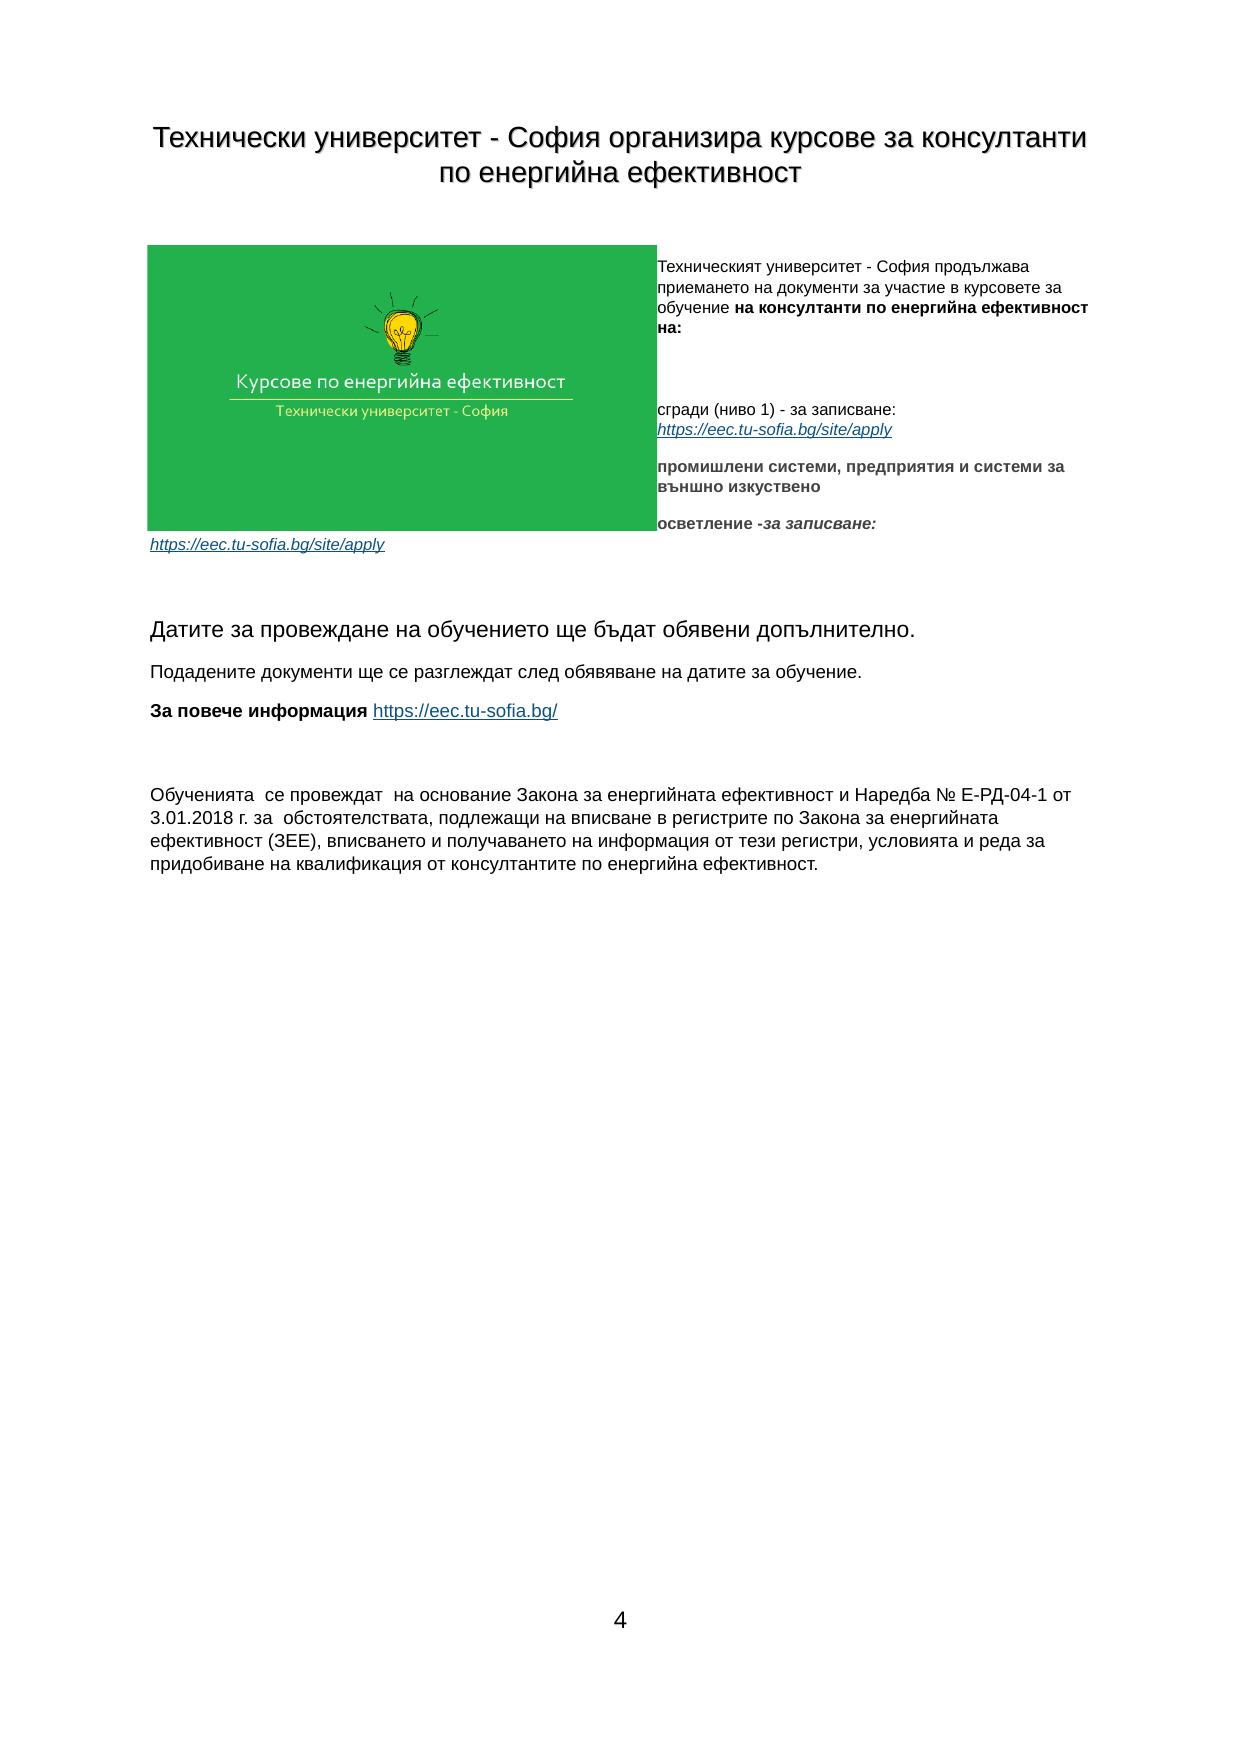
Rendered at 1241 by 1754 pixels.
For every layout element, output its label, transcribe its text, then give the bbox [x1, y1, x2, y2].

text Подадените документи ще се разглеждат след обявяване на датите за обучение. [150, 661, 1090, 682]
text За повече информация https://eec.tu-sofia.bg/ [150, 700, 1090, 722]
text Обученията се провеждат на основание Закона за енергийната ефективност и Наредба № Е-РД-04-1 от 3.01.2018 г. за обстоятелствата, подлежащи на вписване в регистрите по Закона за енергийната ефективност (ЗЕЕ), вписването и получаването на информация от тези регистри, условията и реда за придобиване на квалификация от консултантите по енергийна ефективност. [150, 784, 1090, 874]
text Датите за провеждане на обучението ще бъдат обявени допълнително. [150, 616, 1090, 642]
text Технически университет - София организира курсове за консултанти по енергийна ефективност [150, 119, 1090, 189]
text сгради (ниво 1) - за записване: https://eec.tu-sofia.bg/site/apply [658, 399, 1090, 439]
text промишлени системи, предприятия и системи за външно изкуствено [658, 457, 1090, 496]
text осветление -за записване: https://eec.tu-sofia.bg/site/apply [150, 514, 1090, 554]
text Техническият университет - София продължава приемането на документи за участие в курсовете за обучение на консултанти по енергийна ефективност на: [658, 257, 1090, 337]
